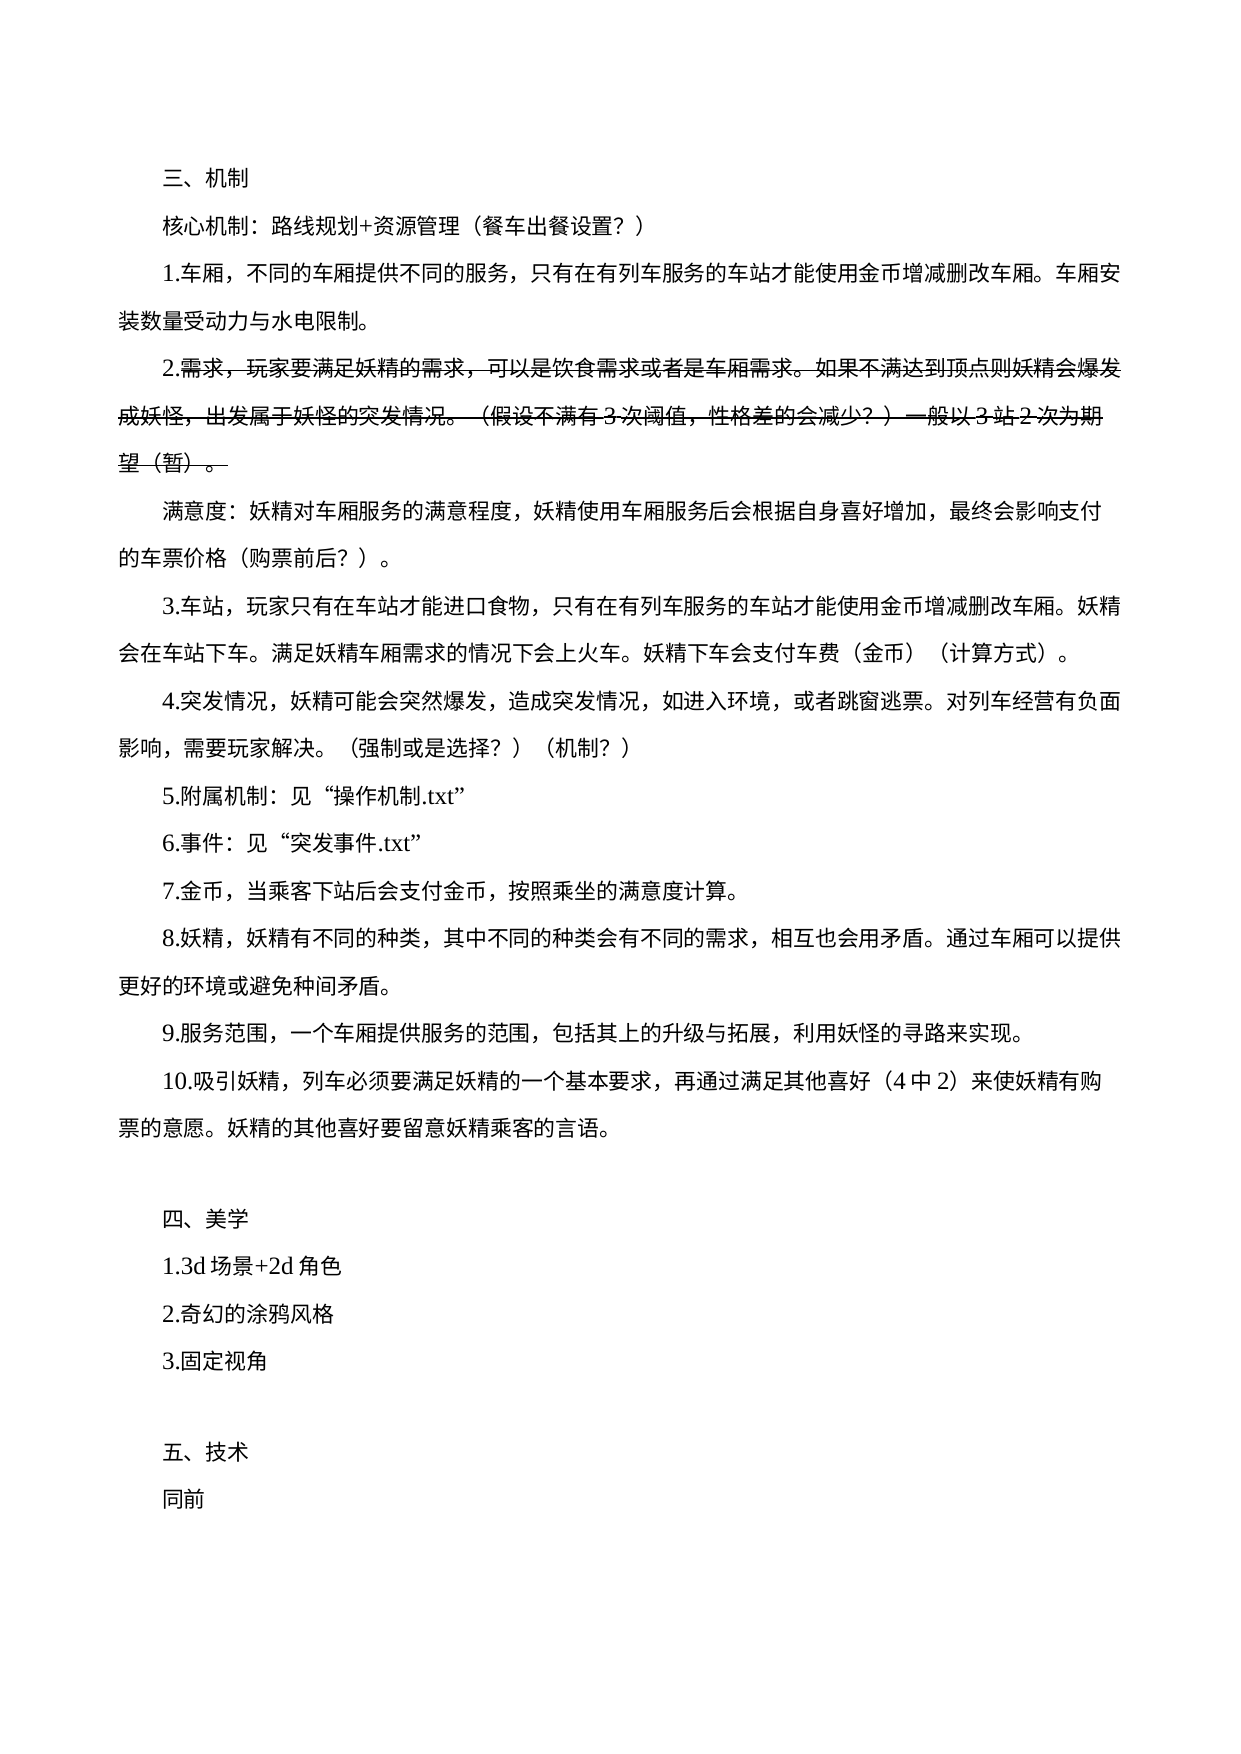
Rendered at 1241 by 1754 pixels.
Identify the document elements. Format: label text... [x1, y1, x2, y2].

text 2.需求，玩家要满足妖精的需求，可以是饮食需求或者是车厢需求。如果不满达到顶点则妖精会爆发成妖怪，出发属于妖怪的突发情况。（假设不满有3次阈值，性格差的会减少？）一般以3站2次为期望（暂）。 [118, 351, 1122, 478]
text 3.车站，玩家只有在车站才能进口食物，只有在有列车服务的车站才能使用金币增减删改车厢。妖精会在车站下车。满足妖精车厢需求的情况下会上火车。妖精下车会支付车费（金币）（计算方式）。 [118, 589, 1122, 668]
text 10.吸引妖精，列车必须要满足妖精的一个基本要求，再通过满足其他喜好（4中2）来使妖精有购票的意愿。妖精的其他喜好要留意妖精乘客的言语。 [118, 1064, 1122, 1143]
text 三、机制 [118, 161, 1122, 193]
text 1.车厢，不同的车厢提供不同的服务，只有在有列车服务的车站才能使用金币增减删改车厢。车厢安装数量受动力与水电限制。 [118, 256, 1122, 335]
text 五、技术 [118, 1435, 1122, 1467]
text 9.服务范围，一个车厢提供服务的范围，包括其上的升级与拓展，利用妖怪的寻路来实现。 [118, 1016, 1122, 1048]
text 2.奇幻的涂鸦风格 [118, 1297, 1122, 1328]
text 8.妖精，妖精有不同的种类，其中不同的种类会有不同的需求，相互也会用矛盾。通过车厢可以提供更好的环境或避免种间矛盾。 [118, 921, 1122, 1000]
text 5.附属机制：见“操作机制.txt” [118, 779, 1122, 810]
text 同前 [118, 1482, 1122, 1514]
text 核心机制：路线规划+资源管理（餐车出餐设置？） [118, 209, 1122, 240]
text 6.事件：见“突发事件.txt” [118, 826, 1122, 858]
text 3.固定视角 [118, 1344, 1122, 1376]
text 1.3d场景+2d角色 [118, 1249, 1122, 1281]
text 7.金币，当乘客下站后会支付金币，按照乘坐的满意度计算。 [118, 874, 1122, 905]
text 满意度：妖精对车厢服务的满意程度，妖精使用车厢服务后会根据自身喜好增加，最终会影响支付的车票价格（购票前后？）。 [118, 494, 1122, 573]
text 四、美学 [118, 1202, 1122, 1233]
text 4.突发情况，妖精可能会突然爆发，造成突发情况，如进入环境，或者跳窗逃票。对列车经营有负面影响，需要玩家解决。（强制或是选择？）（机制？） [118, 684, 1122, 763]
